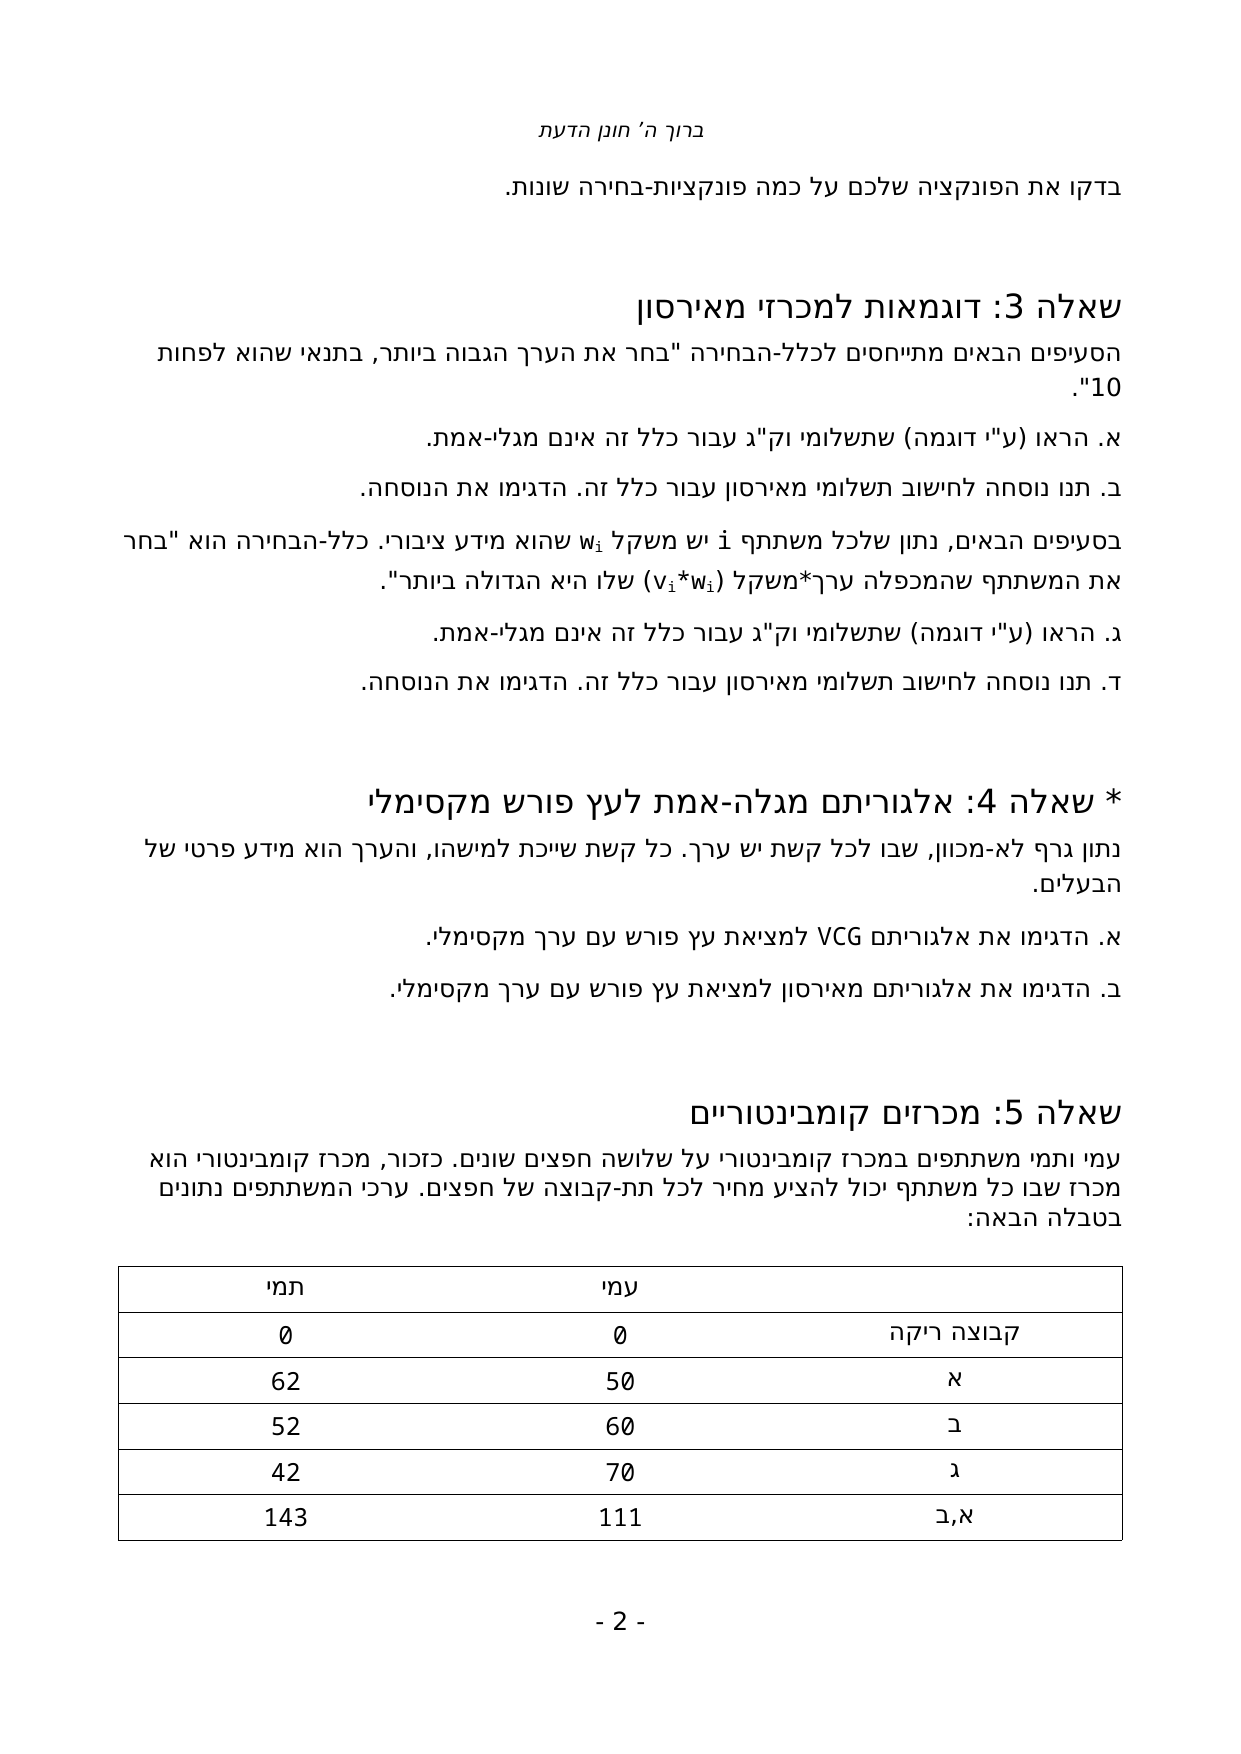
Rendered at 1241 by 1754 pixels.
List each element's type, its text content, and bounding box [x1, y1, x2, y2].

table_cell 52 [119, 1404, 453, 1448]
text נתון גרף לא-מכוון, שבו לכל קשת יש ערך. כל קשת שייכת למישהו, והערך הוא מידע פרטי של הבעלים. [118, 834, 1122, 898]
table_header [788, 1267, 1122, 1312]
text ב. הדגימו את אלגוריתם מאירסון למציאת עץ פורש עם ערך מקסימלי. [118, 974, 1122, 1003]
table_cell ג [788, 1450, 1122, 1494]
table_header תמי [119, 1267, 453, 1312]
text עמי ותמי משתתפים במכרז קומבינטורי על שלושה חפצים שונים. כזכור, מכרז קומבינטורי הוא מכרז שבו כל משתתף יכול להציע מחיר לכל תת-קבוצה של חפצים. ערכי המשתתפים נתונים בטבלה הבאה: [118, 1144, 1122, 1232]
text ב. תנו נוסחה לחישוב תשלומי מאירסון עבור כלל זה. הדגימו את הנוסחה. [118, 473, 1122, 502]
text בסעיפים הבאים, נתון שלכל משתתף i יש משקל wi שהוא מידע ציבורי. כלל-הבחירה הוא "בחר את המשתתף שהמכפלה ערך*משקל (vi*wi) שלו היא הגדולה ביותר". [118, 522, 1122, 596]
text א. הראו (ע"י דוגמה) שתשלומי וק"ג עבור כלל זה אינם מגלי-אמת. [118, 423, 1122, 452]
text ג. הראו (ע"י דוגמה) שתשלומי וק"ג עבור כלל זה אינם מגלי-אמת. [118, 618, 1122, 647]
table_cell 42 [119, 1450, 453, 1494]
subtitle שאלה 3: דוגמאות למכרזי מאירסון [118, 287, 1122, 326]
table_cell א,ב [788, 1495, 1122, 1540]
table_cell 0 [453, 1313, 787, 1357]
subtitle שאלה 5: מכרזים קומבינטוריים [118, 1093, 1122, 1132]
text א. הדגימו את אלגוריתם VCG למציאת עץ פורש עם ערך מקסימלי. [118, 919, 1122, 953]
table_cell א [788, 1358, 1122, 1403]
table_cell 143 [119, 1495, 453, 1540]
table_cell 50 [453, 1358, 787, 1403]
table_header עמי [453, 1267, 787, 1312]
text בדקו את הפונקציה שלכם על כמה פונקציות-בחירה שונות. [118, 172, 1122, 201]
table_cell 60 [453, 1404, 787, 1448]
text ד. תנו נוסחה לחישוב תשלומי מאירסון עבור כלל זה. הדגימו את הנוסחה. [118, 667, 1122, 696]
subtitle * שאלה 4: אלגוריתם מגלה-אמת לעץ פורש מקסימלי [118, 783, 1122, 822]
table_cell 111 [453, 1495, 787, 1540]
table_cell 62 [119, 1358, 453, 1403]
table_cell ב [788, 1404, 1122, 1448]
text הסעיפים הבאים מתייחסים לכלל-הבחירה "בחר את הערך הגבוה ביותר, בתנאי שהוא לפחות 10". [118, 339, 1122, 403]
table_cell 70 [453, 1450, 787, 1494]
table_cell 0 [119, 1313, 453, 1357]
table_cell קבוצה ריקה [788, 1313, 1122, 1357]
